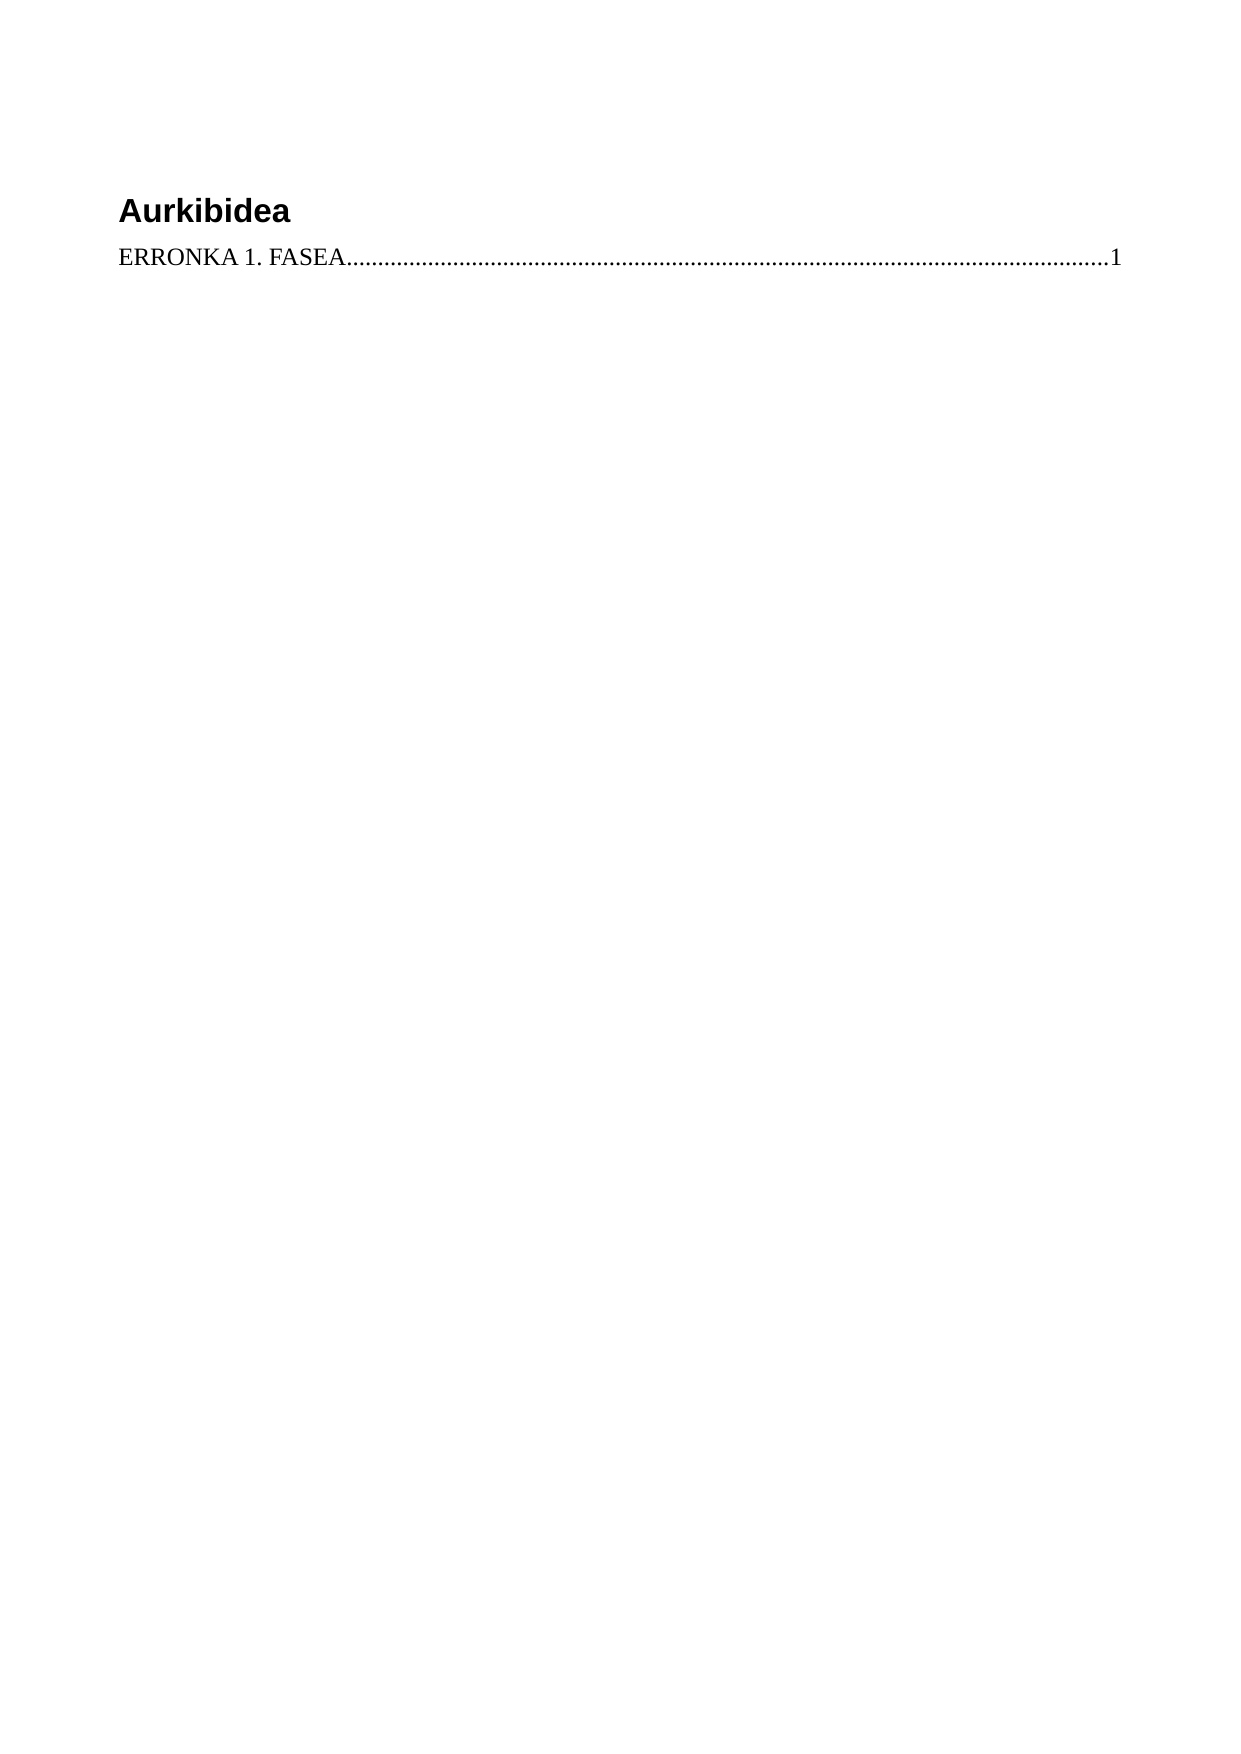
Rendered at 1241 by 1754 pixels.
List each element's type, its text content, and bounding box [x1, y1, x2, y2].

subtitle Aurkibidea [118, 191, 1122, 229]
text ERRONKA 1. FASEA 1 [118, 242, 1122, 270]
